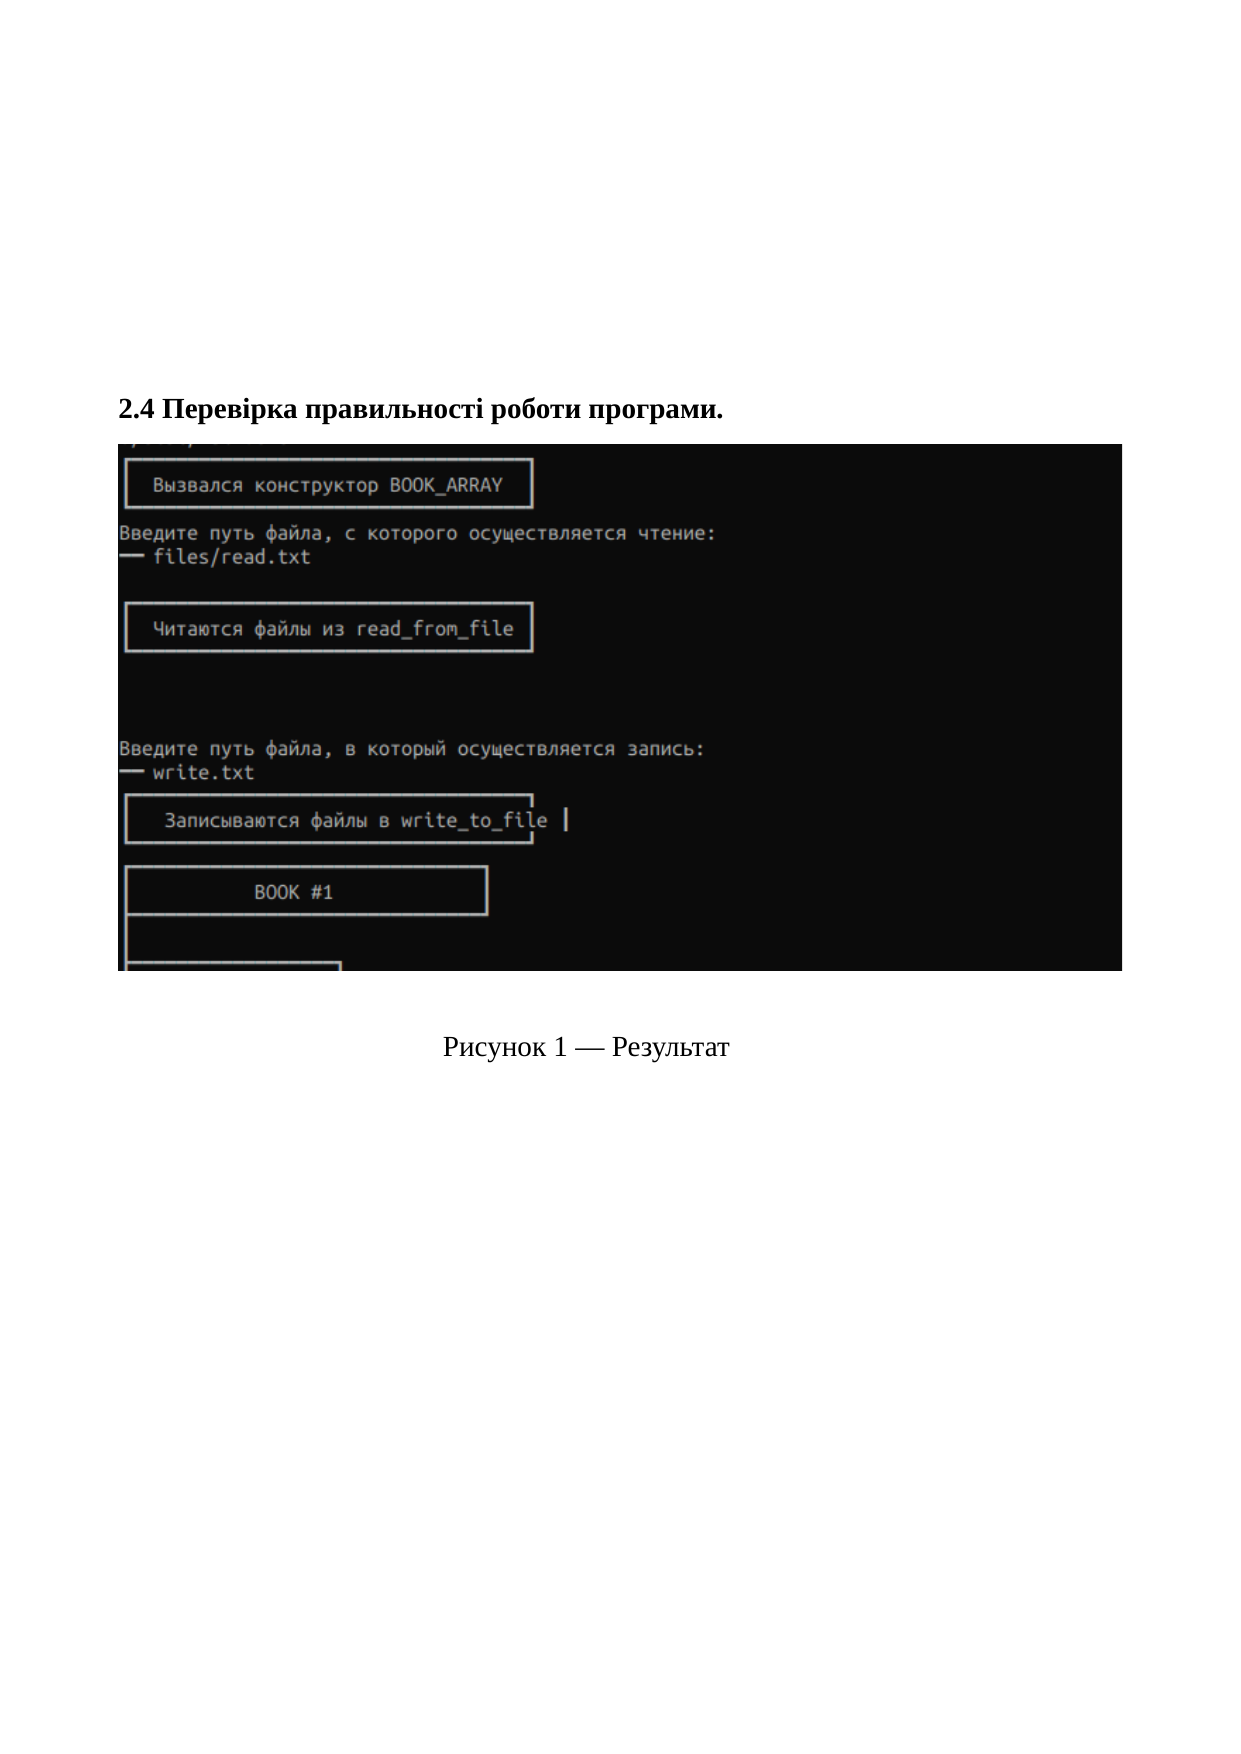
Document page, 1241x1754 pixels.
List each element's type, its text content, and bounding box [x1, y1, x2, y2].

text 2.4 Перевірка правильності роботи програми. [118, 391, 1122, 425]
text Рисунок 1 — Результат [118, 1029, 1122, 1063]
picture [118, 444, 1123, 971]
